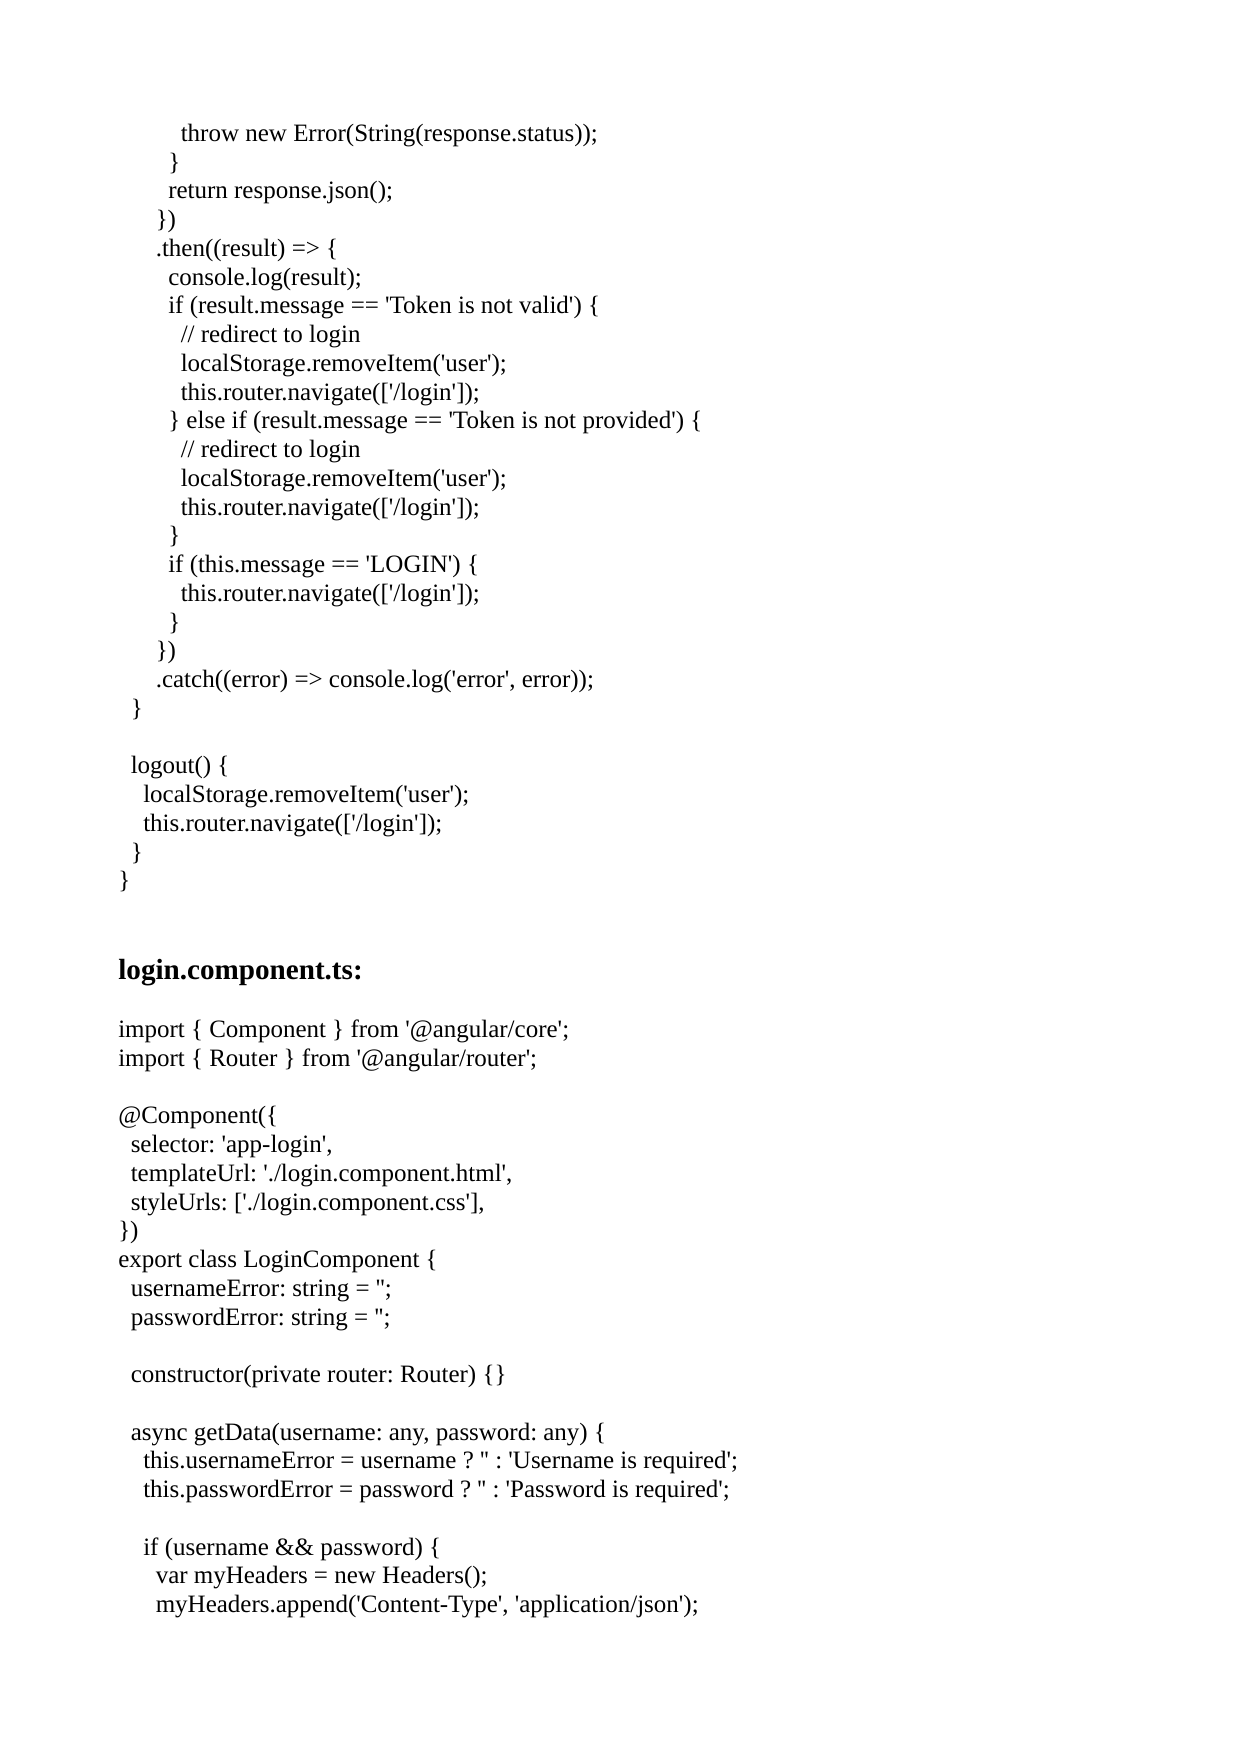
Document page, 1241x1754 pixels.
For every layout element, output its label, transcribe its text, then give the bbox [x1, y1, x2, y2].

text }) [118, 204, 1122, 233]
text if (username && password) { [118, 1532, 1122, 1560]
text export class LoginComponent { [118, 1244, 1122, 1273]
text usernameError: string = ''; [118, 1273, 1122, 1302]
text .catch((error) => console.log('error', error)); [118, 664, 1122, 693]
text import { Component } from '@angular/core'; [118, 1014, 1122, 1043]
text this.router.navigate(['/login']); [118, 492, 1122, 521]
text // redirect to login [118, 434, 1122, 463]
text .then((result) => { [118, 233, 1122, 262]
text this.router.navigate(['/login']); [118, 578, 1122, 607]
text } [118, 866, 1122, 894]
text localStorage.removeItem('user'); [118, 779, 1122, 808]
text import { Router } from '@angular/router'; [118, 1043, 1122, 1072]
text localStorage.removeItem('user'); [118, 463, 1122, 492]
text // redirect to login [118, 319, 1122, 348]
text localStorage.removeItem('user'); [118, 348, 1122, 377]
text constructor(private router: Router) {} [118, 1359, 1122, 1388]
text }) [118, 1215, 1122, 1244]
text var myHeaders = new Headers(); [118, 1560, 1122, 1589]
text } [118, 607, 1122, 636]
text this.router.navigate(['/login']); [118, 808, 1122, 837]
text async getData(username: any, password: any) { [118, 1417, 1122, 1445]
text login.component.ts: [118, 952, 1122, 985]
text this.router.navigate(['/login']); [118, 377, 1122, 406]
text } [118, 837, 1122, 866]
text @Component({ [118, 1100, 1122, 1129]
text if (result.message == 'Token is not valid') { [118, 291, 1122, 319]
text } else if (result.message == 'Token is not provided') { [118, 406, 1122, 434]
text }) [118, 636, 1122, 664]
text this.usernameError = username ? '' : 'Username is required'; [118, 1445, 1122, 1474]
text logout() { [118, 751, 1122, 779]
text passwordError: string = ''; [118, 1302, 1122, 1330]
text throw new Error(String(response.status)); [118, 118, 1122, 147]
text styleUrls: ['./login.component.css'], [118, 1187, 1122, 1215]
text selector: 'app-login', [118, 1129, 1122, 1158]
text } [118, 521, 1122, 549]
text console.log(result); [118, 262, 1122, 291]
text templateUrl: './login.component.html', [118, 1158, 1122, 1187]
text if (this.message == 'LOGIN') { [118, 549, 1122, 578]
text return response.json(); [118, 176, 1122, 204]
text myHeaders.append('Content-Type', 'application/json'); [118, 1589, 1122, 1618]
text } [118, 147, 1122, 176]
text this.passwordError = password ? '' : 'Password is required'; [118, 1474, 1122, 1503]
text } [118, 693, 1122, 722]
